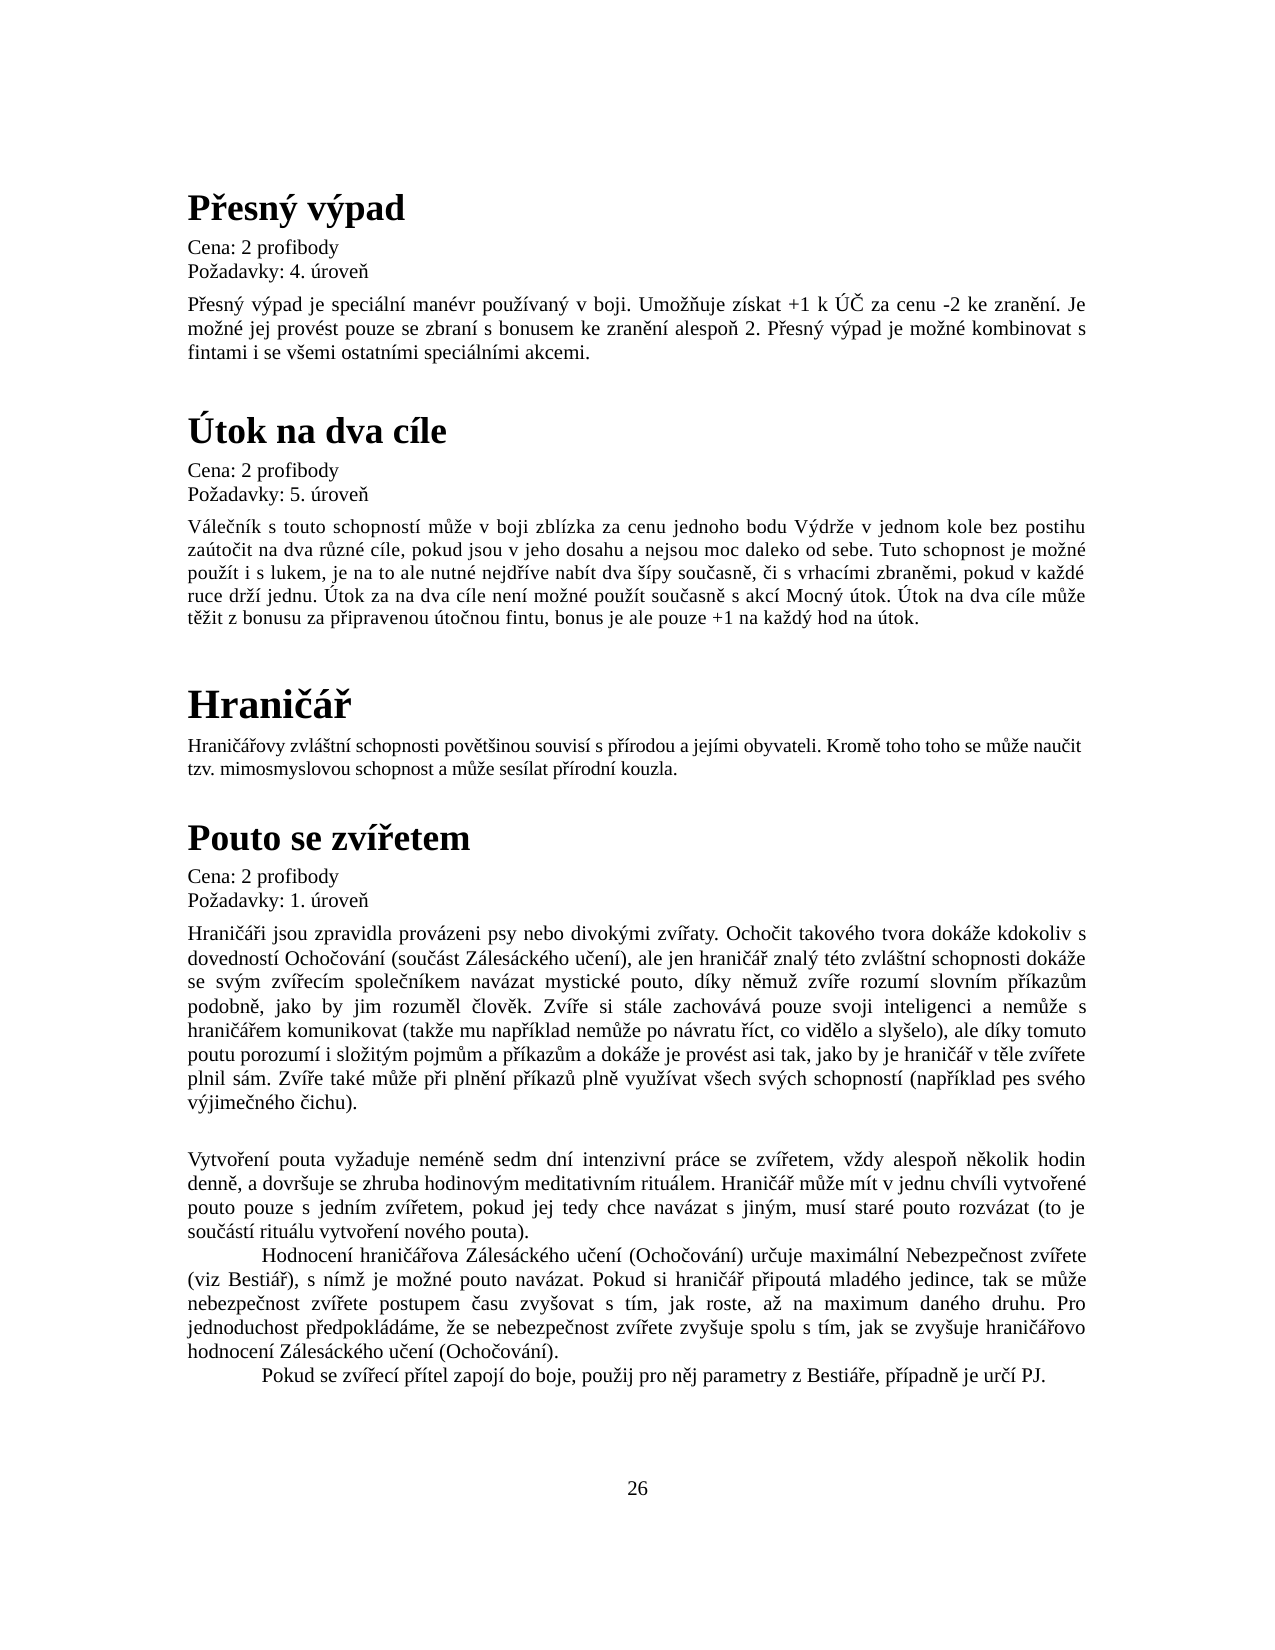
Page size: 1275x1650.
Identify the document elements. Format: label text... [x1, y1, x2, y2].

subtitle Pouto se zvířetem [187, 815, 1087, 858]
text Cena: 2 profibody Požadavky: 1. úroveň [187, 864, 1087, 912]
text Vytvoření pouta vyžaduje neméně sedm dní intenzivní práce se zvířetem, vždy alespoň několik hodin denně, a dovršuje se zhruba hodinovým meditativním rituálem. Hraničář může mít v jednu chvíli vytvořené pouto pouze s jedním zvířetem, pokud jej tedy chce navázat s jiným, musí staré pouto rozvázat (to je součástí rituálu vytvoření nového pouta). Hodnocení hraničářova Zálesáckého učení (Ochočování) určuje maximální Nebezpečnost zvířete (viz Bestiář), s nímž je možné pouto navázat. Pokud si hraničář připoutá mladého jedince, tak se může nebezpečnost zvířete postupem času zvyšovat s tím, jak roste, až na maximum daného druhu. Pro jednoduchost předpokládáme, že se nebezpečnost zvířete zvyšuje spolu s tím, jak se zvyšuje hraničářovo hodnocení Zálesáckého učení (Ochočování). Pokud se zvířecí přítel zapojí do boje, použij pro něj parametry z Bestiáře, případně je určí PJ. [187, 1147, 1087, 1387]
text Cena: 2 profibody Požadavky: 5. úroveň [187, 458, 1087, 506]
text Cena: 2 profibody Požadavky: 4. úroveň [187, 235, 1087, 283]
subtitle Přesný výpad [187, 186, 1087, 229]
subtitle Útok na dva cíle [187, 409, 1087, 452]
text Hraničáři jsou zpravidla provázeni psy nebo divokými zvířaty. Ochočit takového tvora dokáže kdokoliv s dovedností Ochočování (součást Zálesáckého učení), ale jen hraničář znalý této zvláštní schopnosti dokáže se svým zvířecím společníkem navázat mystické pouto, díky němuž zvíře rozumí slovním příkazům podobně, jako by jim rozuměl člověk. Zvíře si stále zachovává pouze svoji inteligenci a nemůže s hraničářem komunikovat (takže mu například nemůže po návratu říct, co vidělo a slyšelo), ale díky tomuto poutu porozumí i složitým pojmům a příkazům a dokáže je provést asi tak, jako by je hraničář v těle zvířete plnil sám. Zvíře také může při plnění příkazů plně využívat všech svých schopností (například pes svého výjimečného čichu). [187, 921, 1087, 1138]
text Hraničářovy zvláštní schopnosti povětšinou souvisí s přírodou a jejími obyvateli. Kromě toho toho se může naučit tzv. mimosmyslovou schopnost a může sesílat přírodní kouzla. [187, 734, 1087, 779]
subtitle Hraničář [187, 680, 1087, 728]
text Válečník s touto schopností může v boji zblízka za cenu jednoho bodu Výdrže v jednom kole bez postihu zaútočit na dva různé cíle, pokud jsou v jeho dosahu a nejsou moc daleko od sebe. Tuto schopnost je možné použít i s lukem, je na to ale nutné nejdříve nabít dva šípy současně, či s vrhacími zbraněmi, pokud v každé ruce drží jednu. Útok za na dva cíle není možné použít současně s akcí Mocný útok. Útok na dva cíle může těžit z bonusu za připravenou útočnou fintu, bonus je ale pouze +1 na každý hod na útok. [187, 515, 1087, 629]
text Přesný výpad je speciální manévr používaný v boji. Umožňuje získat +1 k ÚČ za cenu -2 ke zranění. Je možné jej provést pouze se zbraní s bonusem ke zranění alespoň 2. Přesný výpad je možné kombinovat s fintami i se všemi ostatními speciálními akcemi. [187, 292, 1087, 364]
